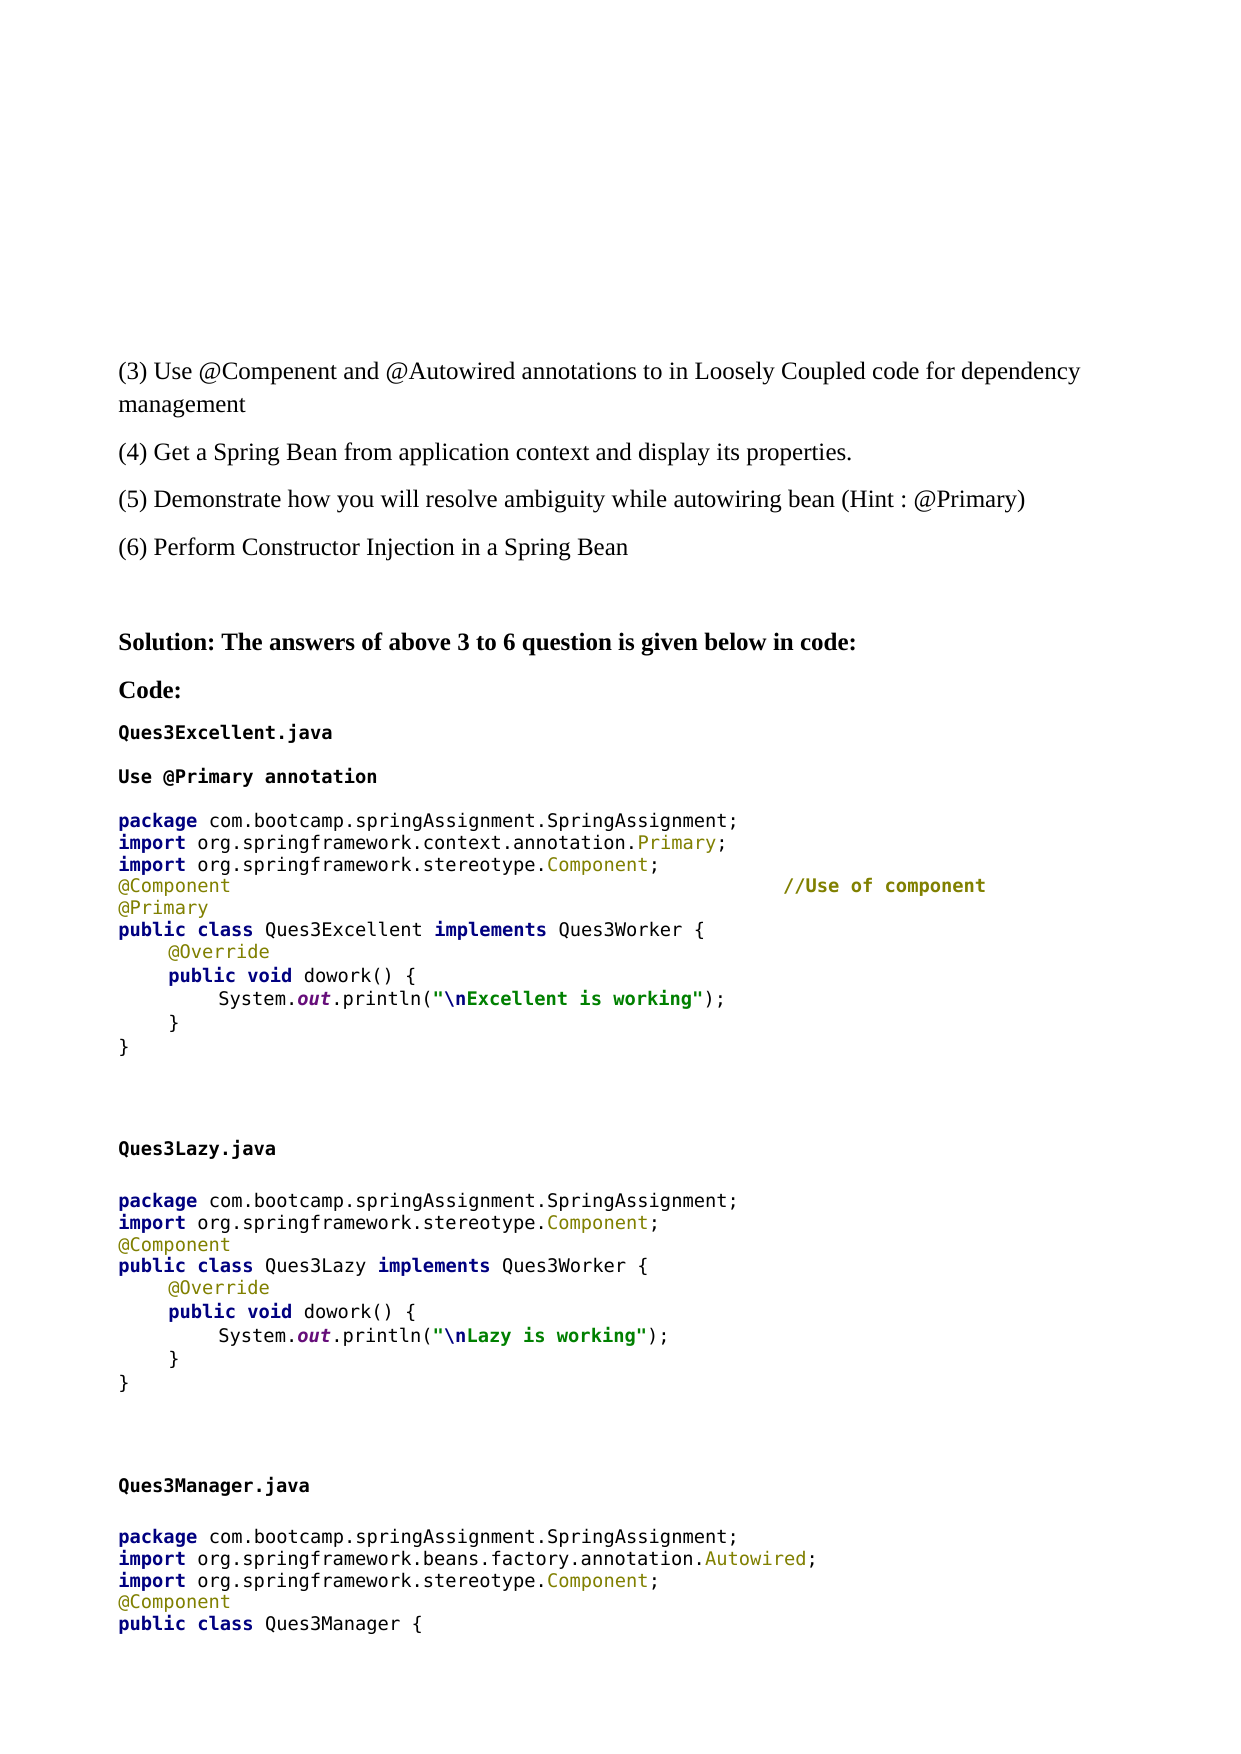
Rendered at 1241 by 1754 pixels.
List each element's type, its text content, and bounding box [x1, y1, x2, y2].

text (6) Perform Constructor Injection in a Spring Bean [118, 532, 1122, 561]
text Ques3Manager.java [118, 1474, 1122, 1496]
text @Component [118, 1233, 1122, 1255]
text public void dowork() { [118, 1301, 1122, 1324]
text Solution: The answers of above 3 to 6 question is given below in code: [118, 627, 1122, 656]
text Use @Primary annotation [118, 766, 1122, 788]
text import org.springframework.beans.factory.annotation.Autowired; [118, 1548, 1122, 1570]
text public class Ques3Excellent implements Ques3Worker { [118, 919, 1122, 941]
text package com.bootcamp.springAssignment.SpringAssignment; [118, 810, 1122, 832]
text } [118, 1372, 1122, 1394]
text package com.bootcamp.springAssignment.SpringAssignment; [118, 1190, 1122, 1212]
text System.out.println("\nLazy is working"); [118, 1324, 1122, 1348]
text Code: [118, 675, 1122, 703]
text import org.springframework.stereotype.Component; [118, 1212, 1122, 1233]
text System.out.println("\nExcellent is working"); [118, 988, 1122, 1012]
text Ques3Lazy.java [118, 1138, 1122, 1160]
text } [118, 1348, 1122, 1372]
text @Component //Use of component [118, 876, 1122, 897]
text import org.springframework.stereotype.Component; [118, 854, 1122, 876]
text (3) Use @Compenent and @Autowired annotations to in Loosely Coupled code for dependency management [118, 356, 1122, 418]
text } [118, 1012, 1122, 1036]
text @Component [118, 1592, 1122, 1613]
text @Primary [118, 897, 1122, 919]
text (5) Demonstrate how you will resolve ambiguity while autowiring bean (Hint : @Primary) [118, 484, 1122, 513]
text import org.springframework.context.annotation.Primary; [118, 832, 1122, 854]
text (4) Get a Spring Bean from application context and display its properties. [118, 437, 1122, 466]
text public class Ques3Manager { [118, 1613, 1122, 1635]
text @Override [118, 941, 1122, 965]
text @Override [118, 1277, 1122, 1301]
text Ques3Excellent.java [118, 722, 1122, 744]
text public class Ques3Lazy implements Ques3Worker { [118, 1255, 1122, 1277]
text } [118, 1036, 1122, 1058]
text package com.bootcamp.springAssignment.SpringAssignment; [118, 1526, 1122, 1548]
text import org.springframework.stereotype.Component; [118, 1570, 1122, 1592]
text public void dowork() { [118, 965, 1122, 988]
